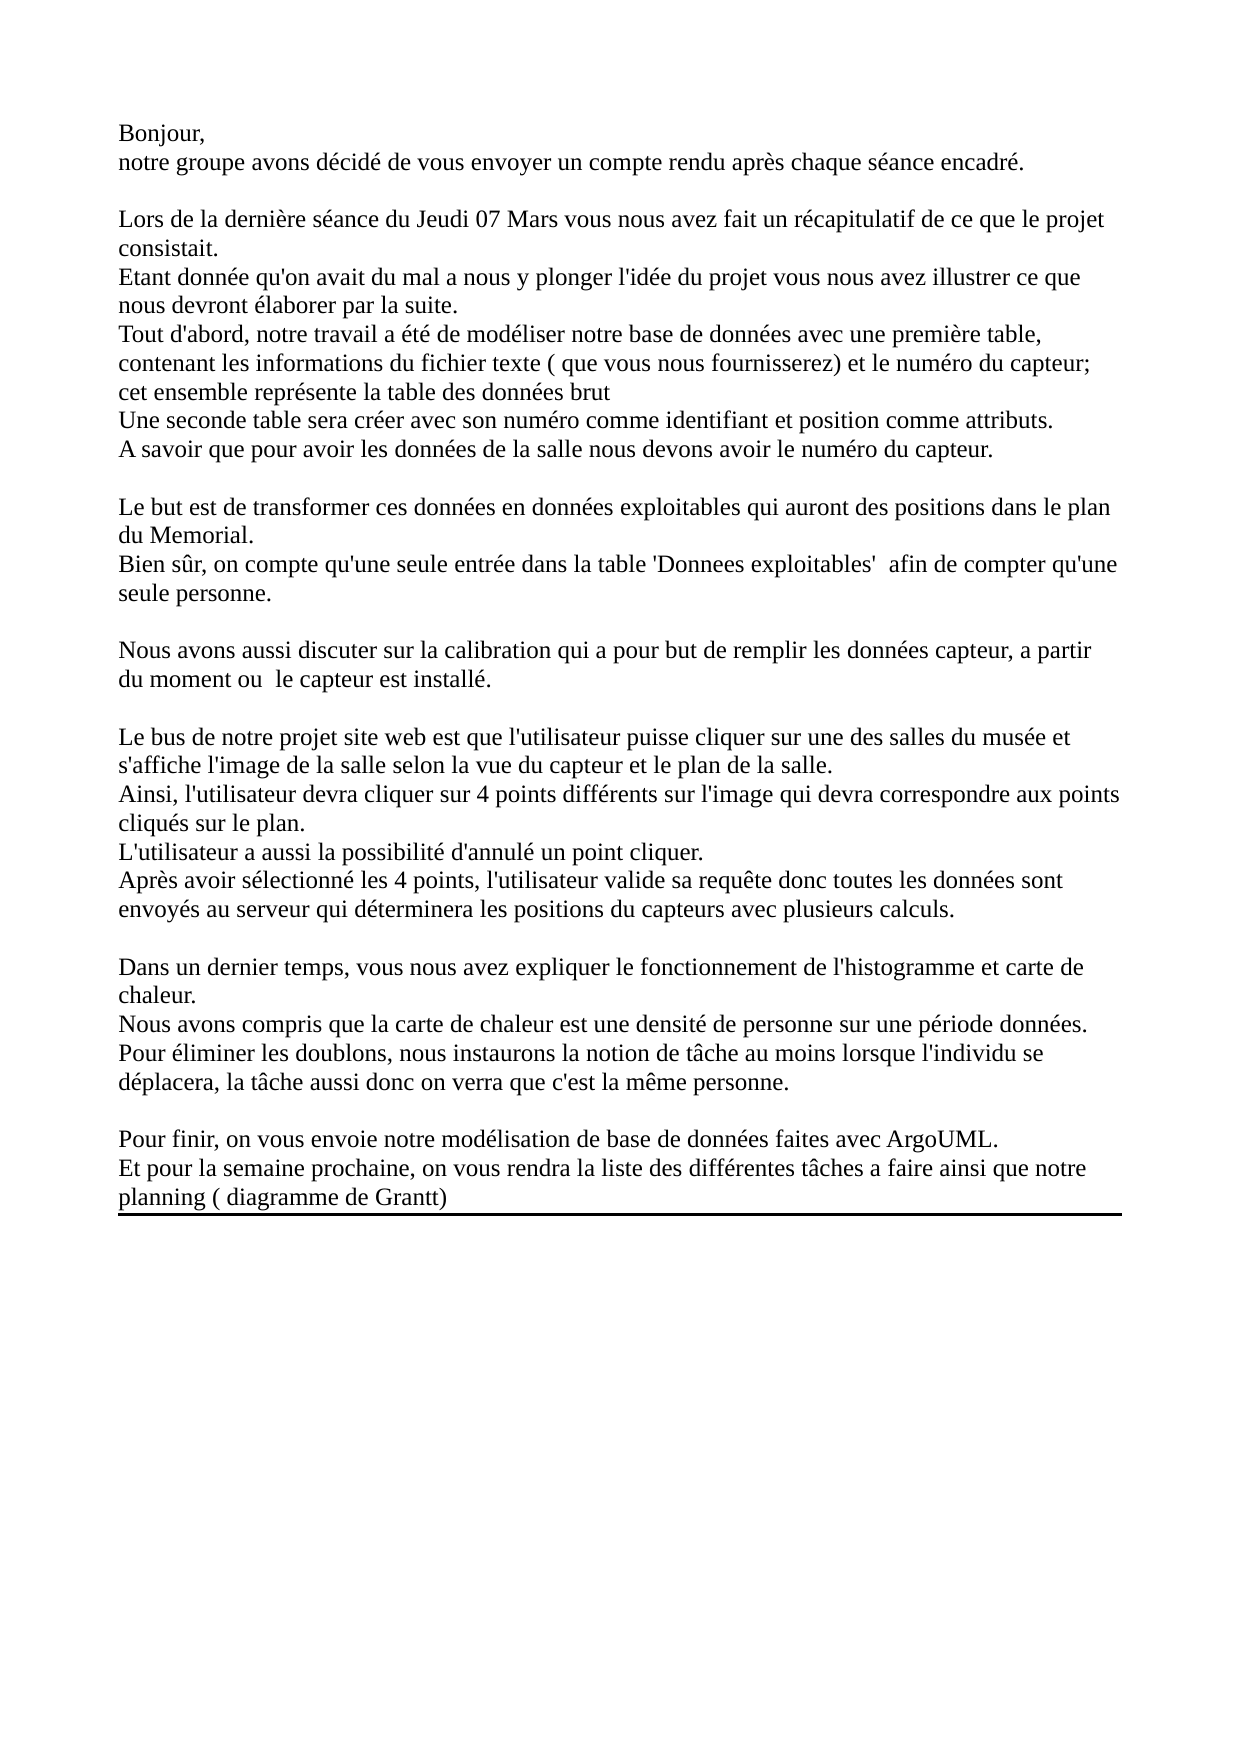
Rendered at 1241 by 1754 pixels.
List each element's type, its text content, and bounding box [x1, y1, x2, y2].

text Après avoir sélectionné les 4 points, l'utilisateur valide sa requête donc toutes les données sont envoyés au serveur qui déterminera les positions du capteurs avec plusieurs calculs. [118, 866, 1122, 923]
text Pour finir, on vous envoie notre modélisation de base de données faites avec ArgoUML. [118, 1124, 1122, 1153]
text Nous avons aussi discuter sur la calibration qui a pour but de remplir les données capteur, a partir du moment ou le capteur est installé. [118, 636, 1122, 693]
text Lors de la dernière séance du Jeudi 07 Mars vous nous avez fait un récapitulatif de ce que le projet consistait. [118, 204, 1122, 262]
text Dans un dernier temps, vous nous avez expliquer le fonctionnement de l'histogramme et carte de chaleur. [118, 952, 1122, 1009]
text L'utilisateur a aussi la possibilité d'annulé un point cliquer. [118, 837, 1122, 866]
text notre groupe avons décidé de vous envoyer un compte rendu après chaque séance encadré. [118, 147, 1122, 176]
text Le bus de notre projet site web est que l'utilisateur puisse cliquer sur une des salles du musée et s'affiche l'image de la salle selon la vue du capteur et le plan de la salle. [118, 722, 1122, 779]
text Et pour la semaine prochaine, on vous rendra la liste des différentes tâches a faire ainsi que notre planning ( diagramme de Grantt) [118, 1153, 1122, 1213]
text Pour éliminer les doublons, nous instaurons la notion de tâche au moins lorsque l'individu se déplacera, la tâche aussi donc on verra que c'est la même personne. [118, 1038, 1122, 1096]
text A savoir que pour avoir les données de la salle nous devons avoir le numéro du capteur. [118, 434, 1122, 463]
text Une seconde table sera créer avec son numéro comme identifiant et position comme attributs. [118, 406, 1122, 434]
text Tout d'abord, notre travail a été de modéliser notre base de données avec une première table, contenant les informations du fichier texte ( que vous nous fournisserez) et le numéro du capteur; cet ensemble représente la table des données brut [118, 319, 1122, 406]
text Ainsi, l'utilisateur devra cliquer sur 4 points différents sur l'image qui devra correspondre aux points cliqués sur le plan. [118, 779, 1122, 837]
text Etant donnée qu'on avait du mal a nous y plonger l'idée du projet vous nous avez illustrer ce que nous devront élaborer par la suite. [118, 262, 1122, 319]
text Le but est de transformer ces données en données exploitables qui auront des positions dans le plan du Memorial. [118, 492, 1122, 549]
text Bien sûr, on compte qu'une seule entrée dans la table 'Donnees exploitables' afin de compter qu'une seule personne. [118, 549, 1122, 607]
text Bonjour, [118, 118, 1122, 147]
text Nous avons compris que la carte de chaleur est une densité de personne sur une période données. [118, 1009, 1122, 1038]
